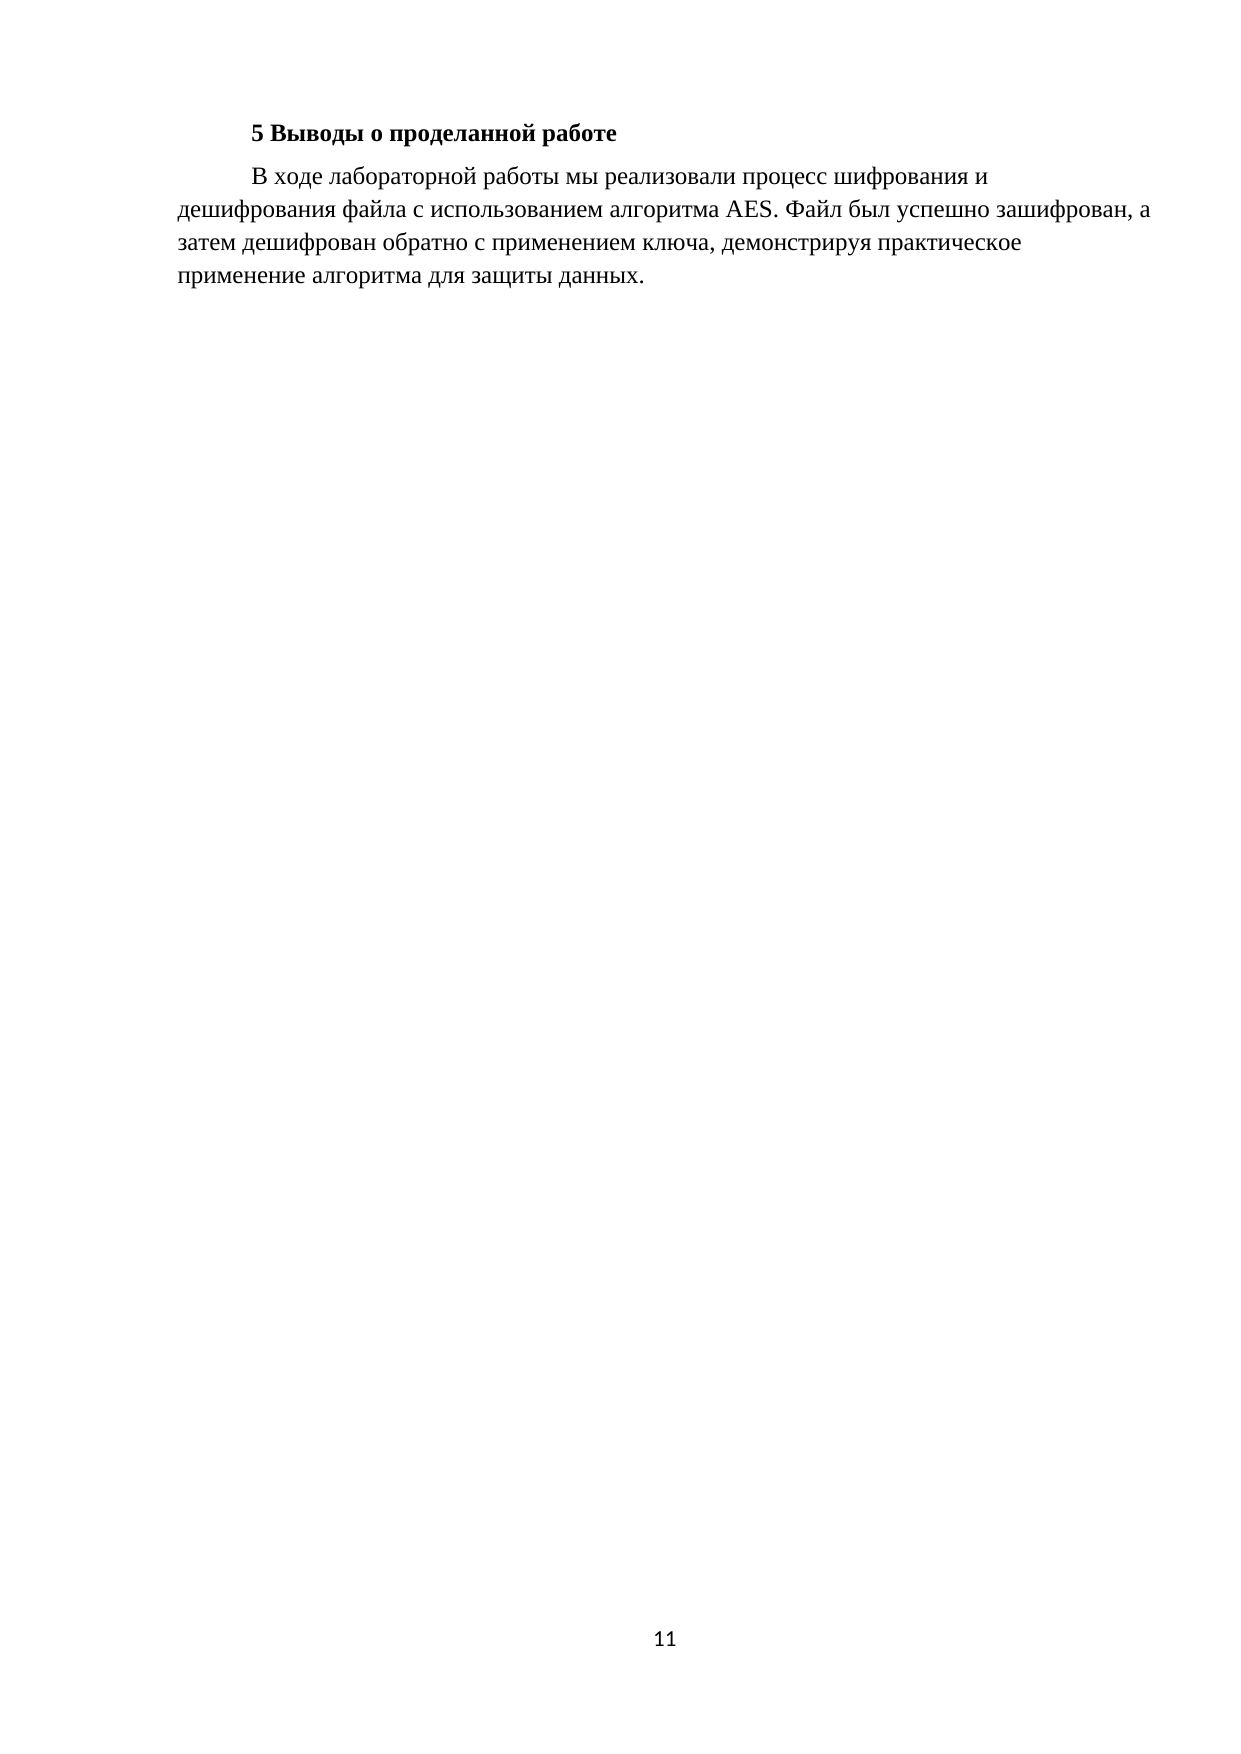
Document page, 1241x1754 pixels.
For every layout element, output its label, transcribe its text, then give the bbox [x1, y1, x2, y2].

subtitle 5 Выводы о проделанной работе [177, 118, 1152, 147]
text В ходе лабораторной работы мы реализовали процесс шифрования и дешифрования файла с использованием алгоритма AES. Файл был успешно зашифрован, а затем дешифрован обратно с применением ключа, демонстрируя практическое применение алгоритма для защиты данных. [177, 161, 1152, 289]
